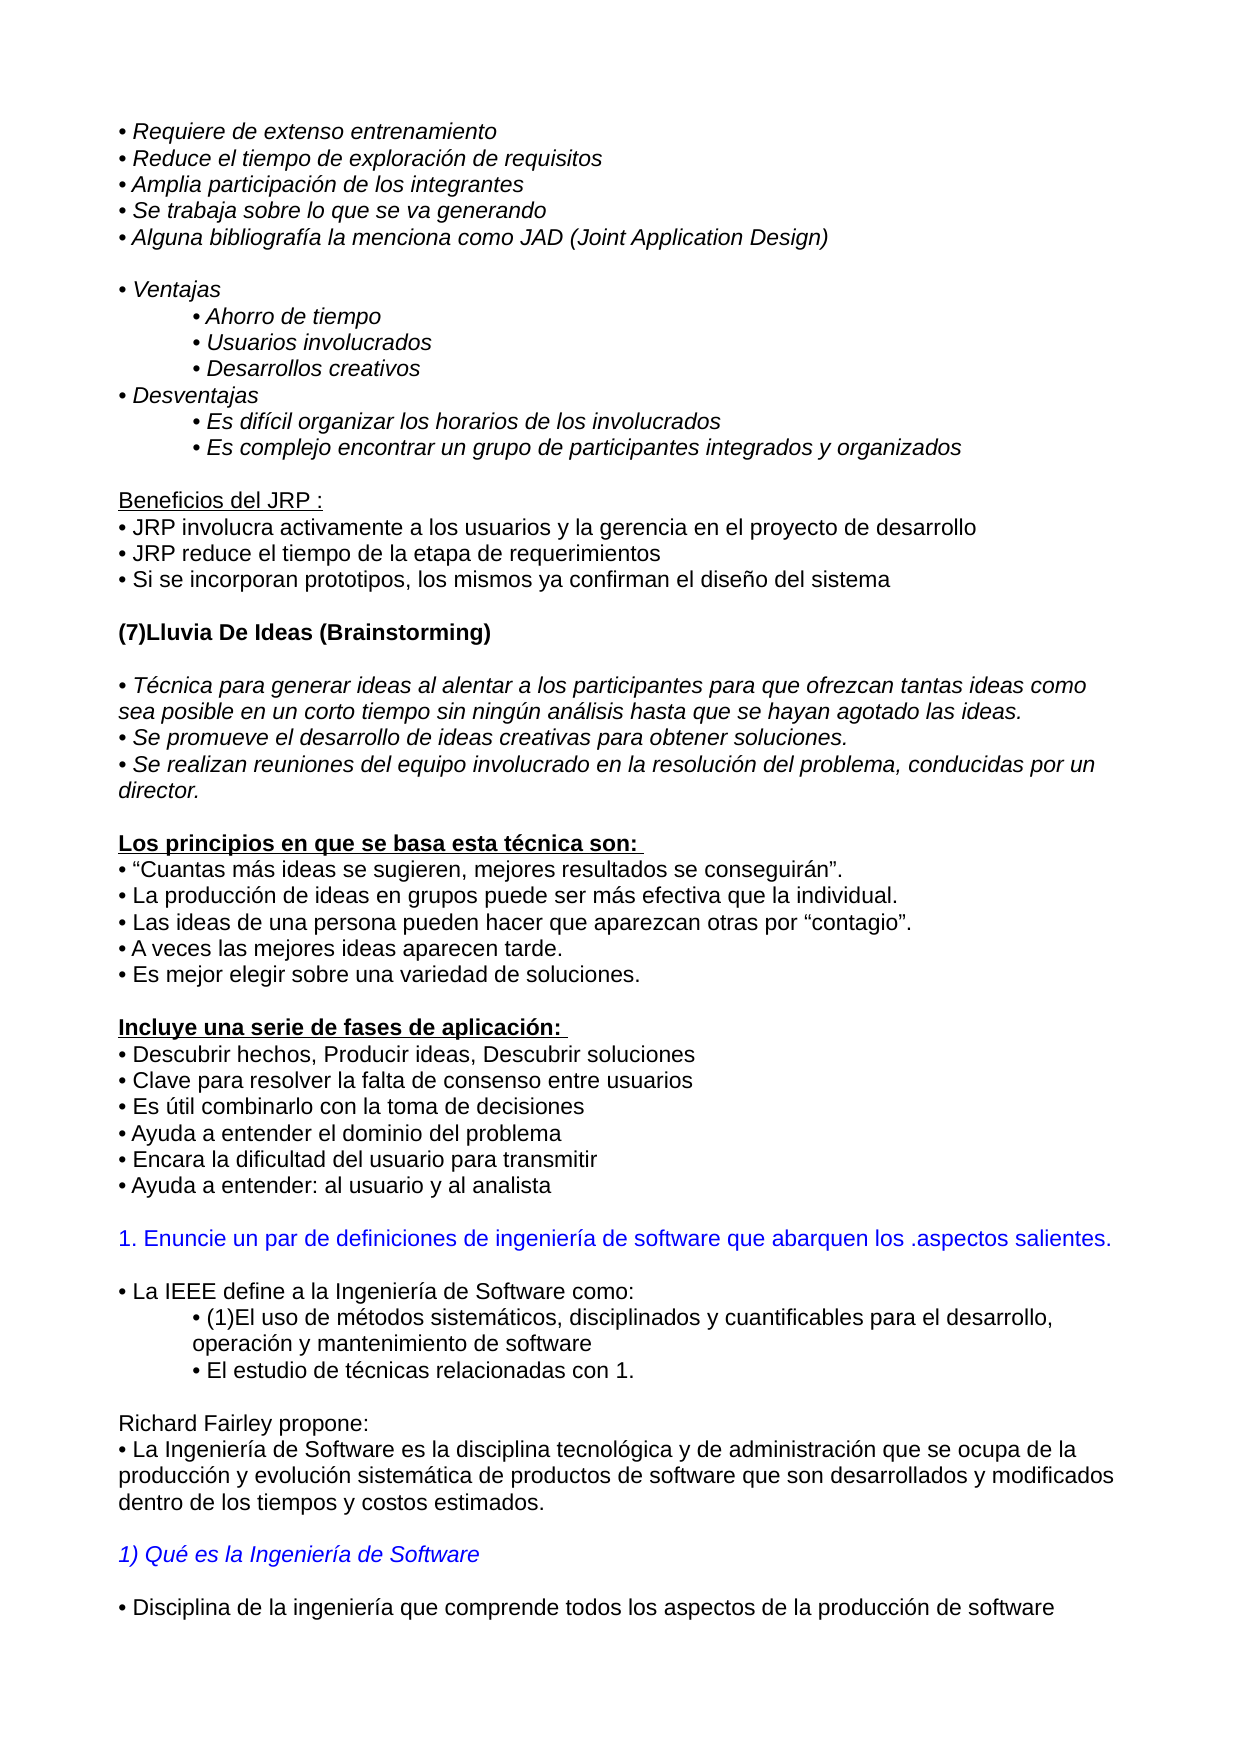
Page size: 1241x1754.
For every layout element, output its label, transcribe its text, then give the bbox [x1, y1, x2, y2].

text • Es útil combinarlo con la toma de decisiones [118, 1093, 1122, 1119]
text • Desventajas [118, 382, 1122, 408]
text (7)Lluvia De Ideas (Brainstorming) [118, 619, 1122, 645]
text Richard Fairley propone: [118, 1409, 1122, 1436]
text • Se promueve el desarrollo de ideas creativas para obtener soluciones. [118, 724, 1122, 751]
text • La Ingeniería de Software es la disciplina tecnológica y de administración que se ocupa de la producción y evolución sistemática de productos de software que son desarrollados y modificados dentro de los tiempos y costos estimados. [118, 1436, 1122, 1515]
text 1. Enuncie un par de definiciones de ingeniería de software que abarquen los .aspectos salientes. [118, 1225, 1122, 1251]
text • Las ideas de una persona pueden hacer que aparezcan otras por “contagio”. [118, 909, 1122, 935]
text Beneficios del JRP : [118, 487, 1122, 513]
text • El estudio de técnicas relacionadas con 1. [118, 1357, 1122, 1383]
text • La producción de ideas en grupos puede ser más efectiva que la individual. [118, 882, 1122, 909]
text • “Cuantas más ideas se sugieren, mejores resultados se conseguirán”. [118, 856, 1122, 882]
text • Encara la dificultad del usuario para transmitir [118, 1146, 1122, 1172]
text • Disciplina de la ingeniería que comprende todos los aspectos de la producción de software [118, 1594, 1122, 1620]
text • Requiere de extenso entrenamiento [118, 118, 1122, 144]
text • La IEEE define a la Ingeniería de Software como: [118, 1278, 1122, 1304]
text • Alguna bibliografía la menciona como JAD (Joint Application Design) [118, 223, 1122, 250]
text • Desarrollos creativos [118, 355, 1122, 382]
text • A veces las mejores ideas aparecen tarde. [118, 935, 1122, 961]
text • Amplia participación de los integrantes [118, 171, 1122, 197]
text Incluye una serie de fases de aplicación: [118, 1014, 1122, 1041]
text • JRP involucra activamente a los usuarios y la gerencia en el proyecto de desarrollo [118, 513, 1122, 540]
text • Se trabaja sobre lo que se va generando [118, 197, 1122, 223]
text • Técnica para generar ideas al alentar a los participantes para que ofrezcan tantas ideas como sea posible en un corto tiempo sin ningún análisis hasta que se hayan agotado las ideas. [118, 672, 1122, 724]
text • Usuarios involucrados [118, 329, 1122, 355]
text • Si se incorporan prototipos, los mismos ya confirman el diseño del sistema [118, 566, 1122, 592]
text • Descubrir hechos, Producir ideas, Descubrir soluciones [118, 1041, 1122, 1067]
text • JRP reduce el tiempo de la etapa de requerimientos [118, 540, 1122, 566]
text • Ahorro de tiempo [118, 303, 1122, 329]
text • Es difícil organizar los horarios de los involucrados [118, 408, 1122, 434]
text 1) Qué es la Ingeniería de Software [118, 1541, 1122, 1568]
text • Es complejo encontrar un grupo de participantes integrados y organizados [118, 434, 1122, 461]
text • Se realizan reuniones del equipo involucrado en la resolución del problema, conducidas por un director. [118, 751, 1122, 803]
text • Reduce el tiempo de exploración de requisitos [118, 144, 1122, 171]
text • Clave para resolver la falta de consenso entre usuarios [118, 1067, 1122, 1093]
text • Ayuda a entender el dominio del problema [118, 1119, 1122, 1146]
text • Ayuda a entender: al usuario y al analista [118, 1172, 1122, 1199]
text Los principios en que se basa esta técnica son: [118, 830, 1122, 856]
text • (1)El uso de métodos sistemáticos, disciplinados y cuantificables para el desarrollo, operación y mantenimiento de software [118, 1304, 1122, 1357]
text • Es mejor elegir sobre una variedad de soluciones. [118, 961, 1122, 988]
text • Ventajas [118, 276, 1122, 303]
